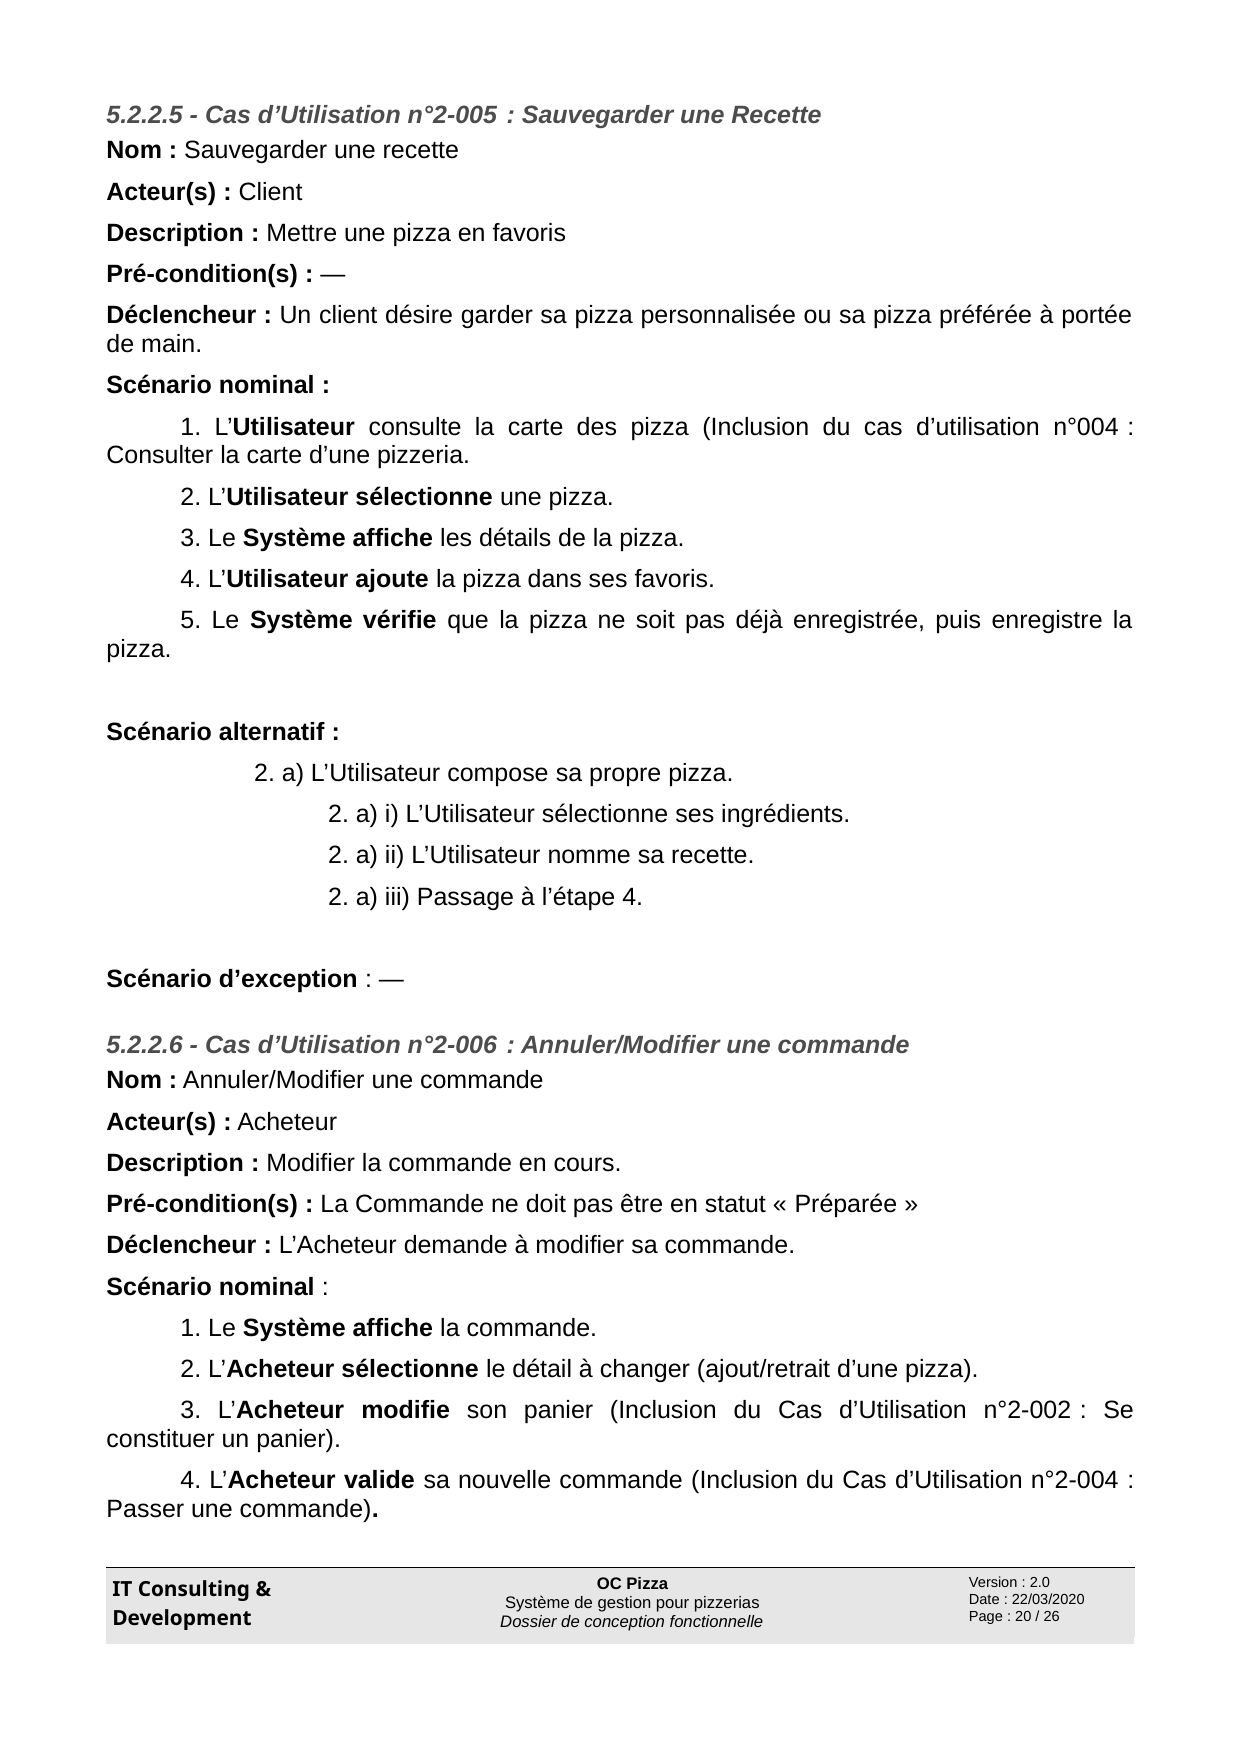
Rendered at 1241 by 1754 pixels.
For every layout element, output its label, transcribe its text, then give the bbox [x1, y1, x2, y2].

text 2. L’Utilisateur sélectionne une pizza. [106, 482, 1134, 510]
text Pré-condition(s) : La Commande ne doit pas être en statut « Préparée » [106, 1189, 1134, 1218]
text Scénario d’exception : — [106, 964, 1134, 993]
text 2. a) i) L’Utilisateur sélectionne ses ingrédients. [106, 799, 1134, 828]
text Déclencheur : Un client désire garder sa pizza personnalisée ou sa pizza préférée à portée de main. [106, 300, 1134, 358]
text Scénario alternatif : [106, 717, 1134, 745]
text 2. a) ii) L’Utilisateur nomme sa recette. [106, 840, 1134, 869]
text Nom : Annuler/Modifier une commande [106, 1065, 1134, 1094]
text 3. L’Acheteur modifie son panier (Inclusion du Cas d’Utilisation n°2-002 : Se constituer un panier). [106, 1395, 1134, 1453]
text 5. Le Système vérifie que la pizza ne soit pas déjà enregistrée, puis enregistre la pizza. [106, 605, 1134, 663]
text Scénario nominal : [106, 1272, 1134, 1300]
text 3. Le Système affiche les détails de la pizza. [106, 523, 1134, 552]
text Acteur(s) : Acheteur [106, 1107, 1134, 1135]
text Description : Mettre une pizza en favoris [106, 218, 1134, 247]
text Déclencheur : L’Acheteur demande à modifier sa commande. [106, 1230, 1134, 1259]
text Scénario nominal : [106, 370, 1134, 399]
text 1. L’Utilisateur consulte la carte des pizza (Inclusion du cas d’utilisation n°004 : Consulter la carte d’une pizzeria. [106, 412, 1134, 469]
text 2. L’Acheteur sélectionne le détail à changer (ajout/retrait d’une pizza). [106, 1354, 1134, 1383]
text Pré-condition(s) : — [106, 259, 1134, 288]
text Nom : Sauvegarder une recette [106, 135, 1134, 164]
text 2. a) iii) Passage à l’étape 4. [106, 882, 1134, 910]
text 2. a) L’Utilisateur compose sa propre pizza. [106, 758, 1134, 787]
text 4. L’Acheteur valide sa nouvelle commande (Inclusion du Cas d’Utilisation n°2-004 : Passer une commande). [106, 1465, 1134, 1523]
text Description : Modifier la commande en cours. [106, 1148, 1134, 1177]
text Acteur(s) : Client [106, 177, 1134, 205]
text 1. Le Système affiche la commande. [106, 1313, 1134, 1342]
text 4. L’Utilisateur ajoute la pizza dans ses favoris. [106, 564, 1134, 593]
subtitle Cas d’Utilisation n°2-005 : Sauvegarder une Recette [106, 100, 1134, 129]
subtitle Cas d’Utilisation n°2-006 : Annuler/Modifier une commande [106, 1030, 1134, 1059]
